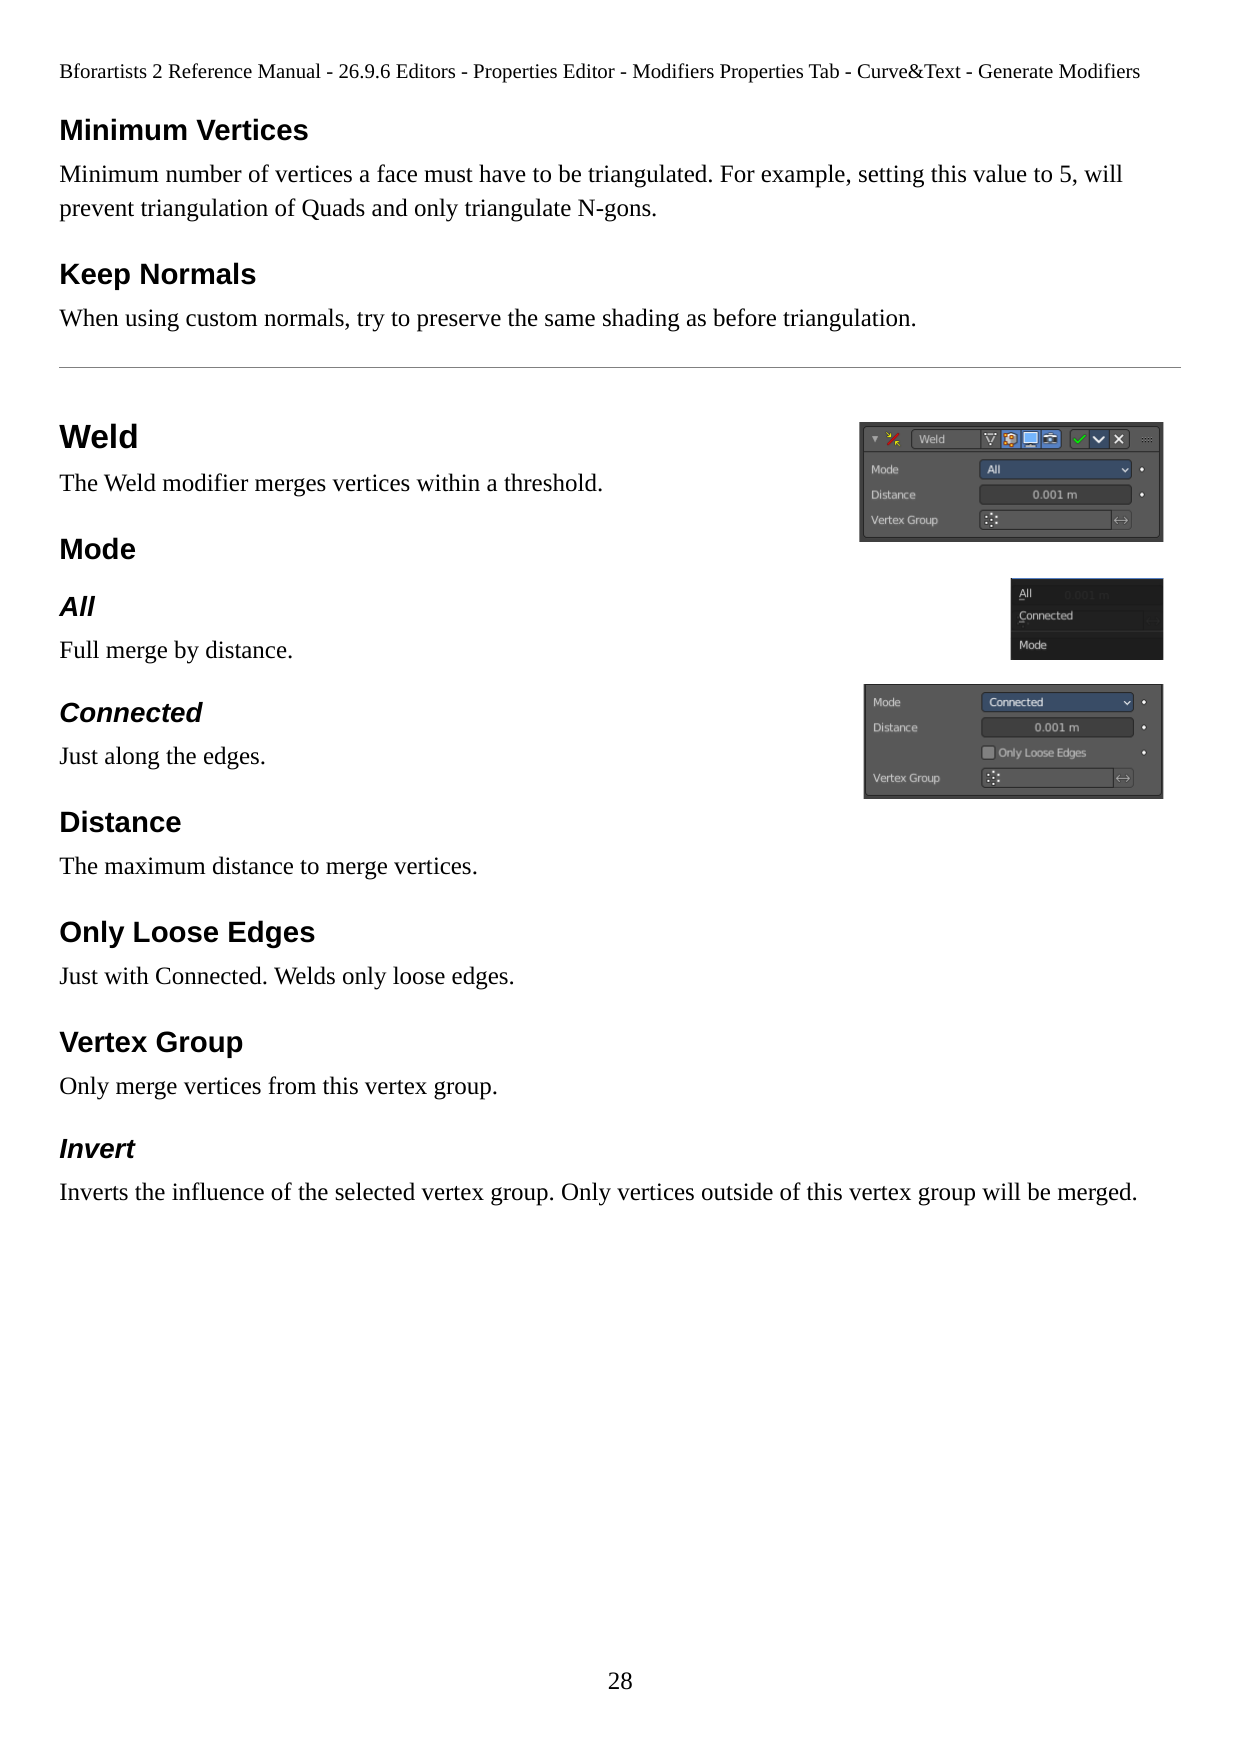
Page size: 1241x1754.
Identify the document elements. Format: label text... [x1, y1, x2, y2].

text [1164, 741, 1181, 770]
text The Weld modifier merges vertices within a threshold. [59, 468, 859, 497]
text Just along the edges. [59, 741, 863, 770]
text Only merge vertices from this vertex group. [59, 1071, 1181, 1099]
text When using custom normals, try to preserve the same shading as before triangulation. [59, 303, 1181, 332]
text Inverts the influence of the selected vertex group. Only vertices outside of this vertex group will be merged. [59, 1177, 1181, 1206]
picture [863, 684, 1164, 799]
subtitle Keep Normals [59, 257, 1181, 291]
text Minimum number of vertices a face must have to be triangulated. For example, setting this value to 5, will prevent triangulation of Quads and only triangulate N-gons. [59, 159, 1181, 222]
subtitle [1164, 697, 1181, 729]
subtitle Connected [59, 697, 863, 729]
subtitle Only Loose Edges [59, 915, 1181, 948]
subtitle Minimum Vertices [59, 113, 1181, 146]
text Full merge by distance. [59, 635, 1181, 664]
picture [1010, 578, 1164, 660]
picture [859, 422, 1164, 542]
subtitle All [59, 591, 1010, 623]
subtitle Invert [59, 1132, 1181, 1164]
text The maximum distance to merge vertices. [59, 851, 1181, 880]
subtitle Distance [59, 805, 1181, 838]
subtitle Mode [59, 532, 1181, 566]
subtitle Weld [59, 417, 1181, 456]
subtitle [1164, 591, 1181, 623]
text Just with Connected. Welds only loose edges. [59, 961, 1181, 990]
subtitle Vertex Group [59, 1024, 1181, 1058]
